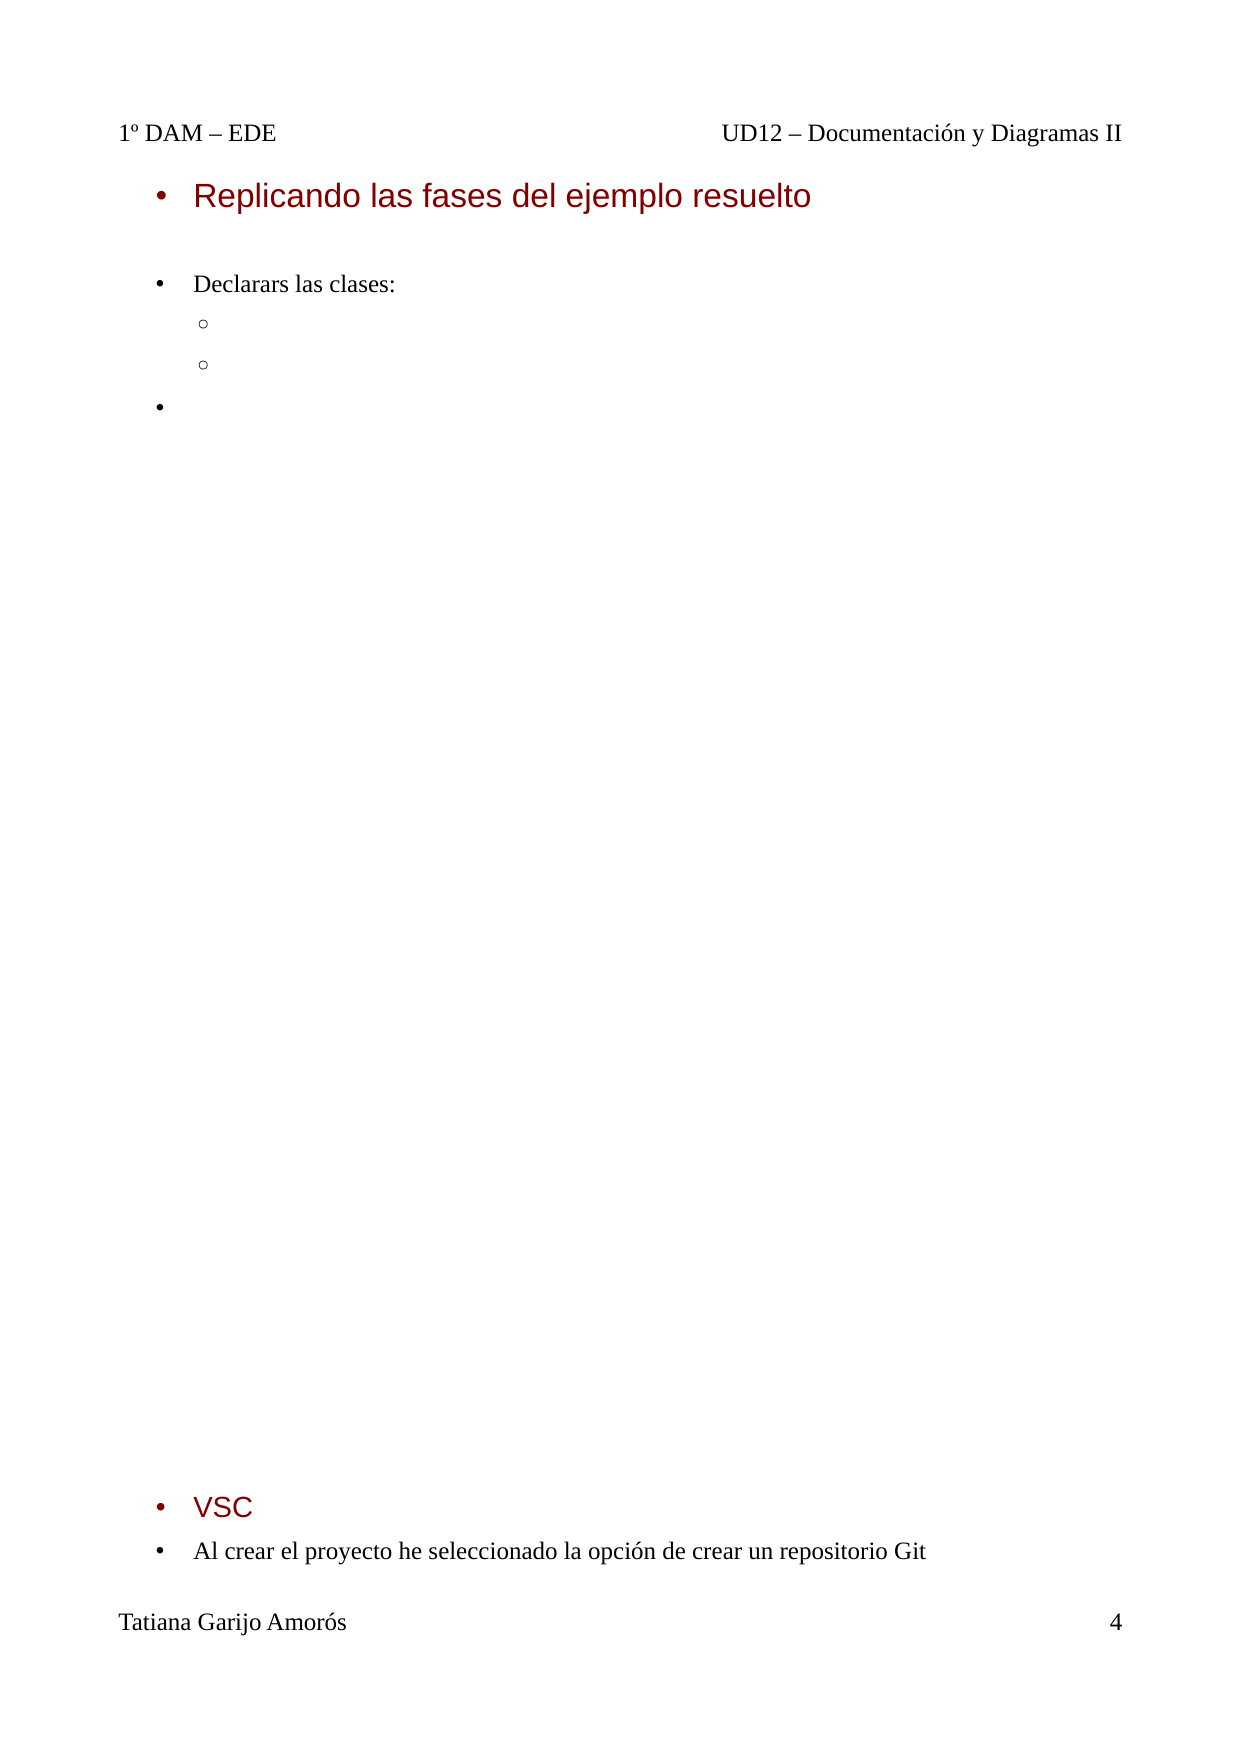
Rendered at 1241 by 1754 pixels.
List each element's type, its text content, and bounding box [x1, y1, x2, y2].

list Declarars las clases: [156, 269, 1122, 298]
list VSC [156, 1490, 1122, 1524]
list Al crear el proyecto he seleccionado la opción de crear un repositorio Git [156, 1536, 1122, 1565]
list Replicando las fases del ejemplo resuelto [156, 176, 1122, 215]
